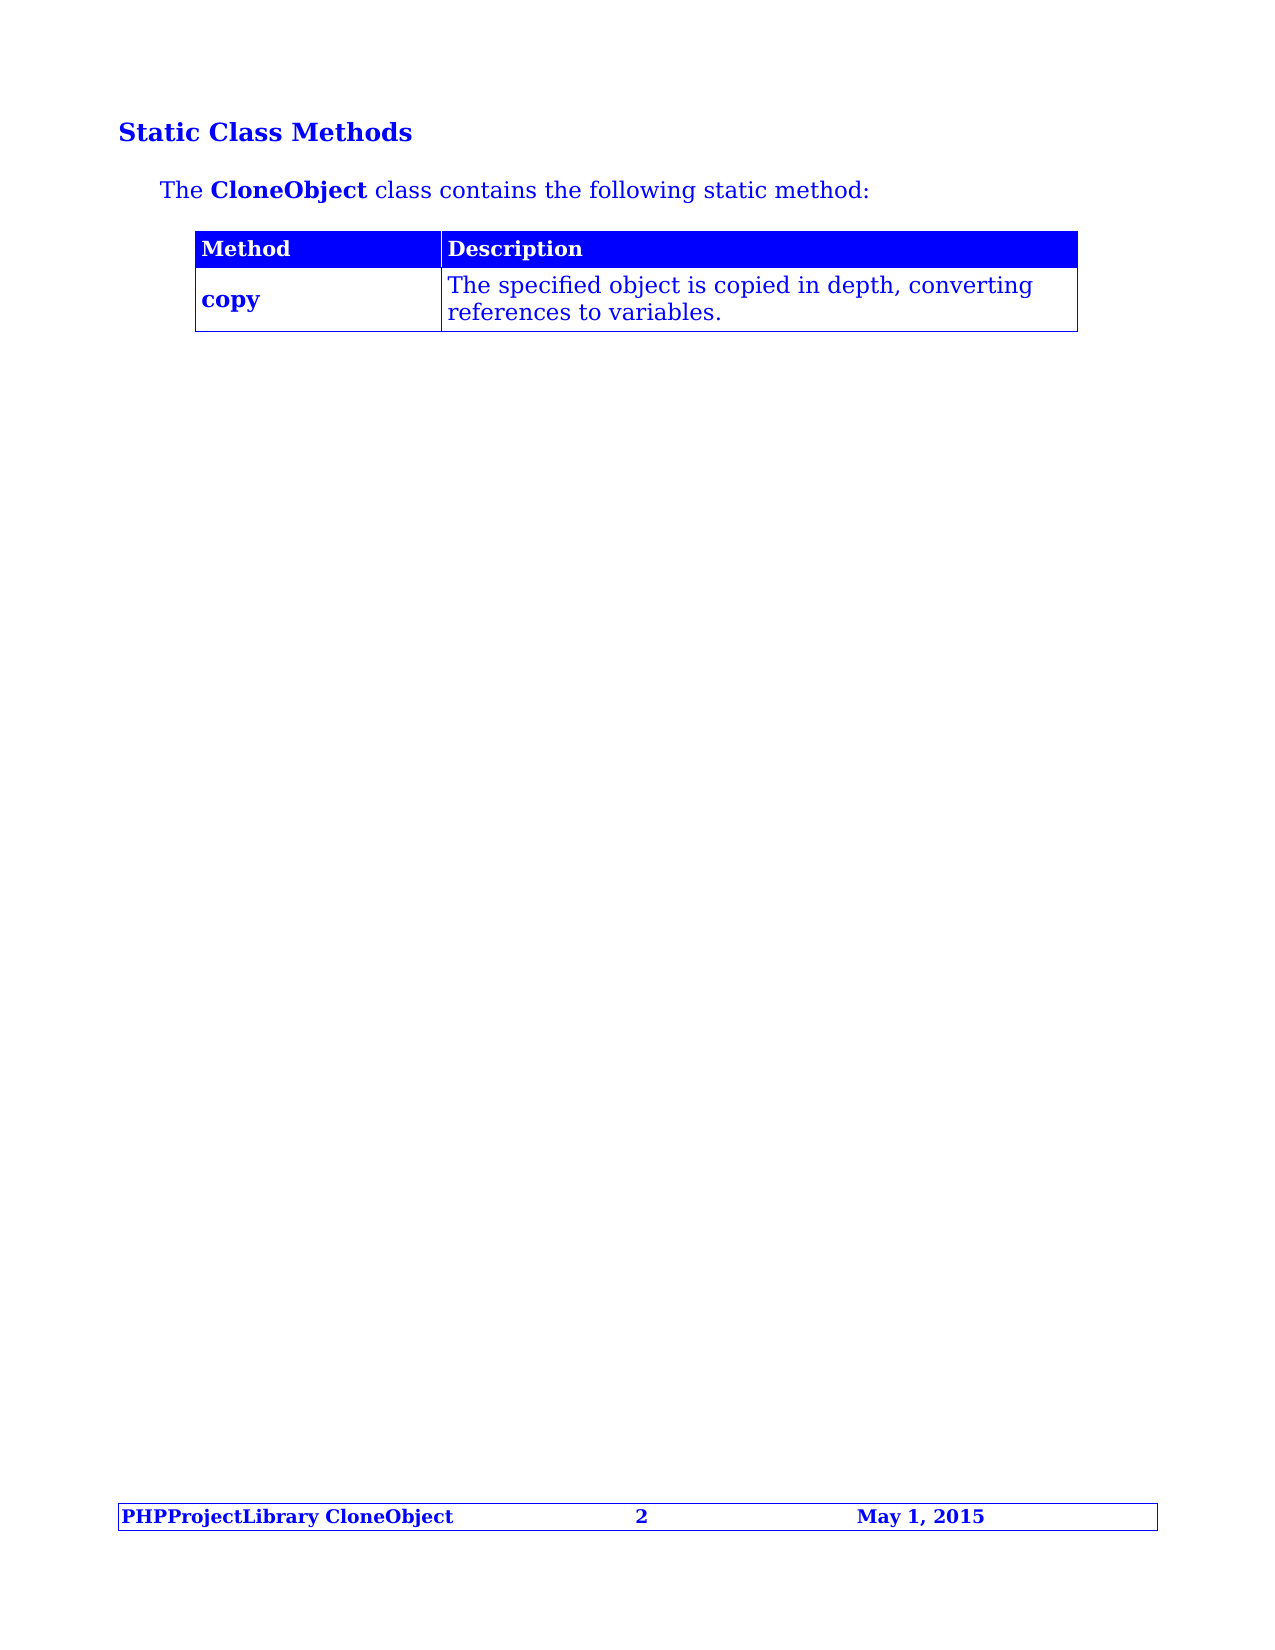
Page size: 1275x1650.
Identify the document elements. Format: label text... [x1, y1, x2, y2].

table_cell The specified object is copied in depth, converting references to variables. [442, 268, 1077, 331]
title Static Class Methods [118, 118, 1157, 147]
table_header Description [442, 232, 1077, 267]
table_cell copy [196, 268, 441, 331]
table_header Method [196, 232, 441, 267]
text The CloneObject class contains the following static method: [159, 177, 1157, 204]
